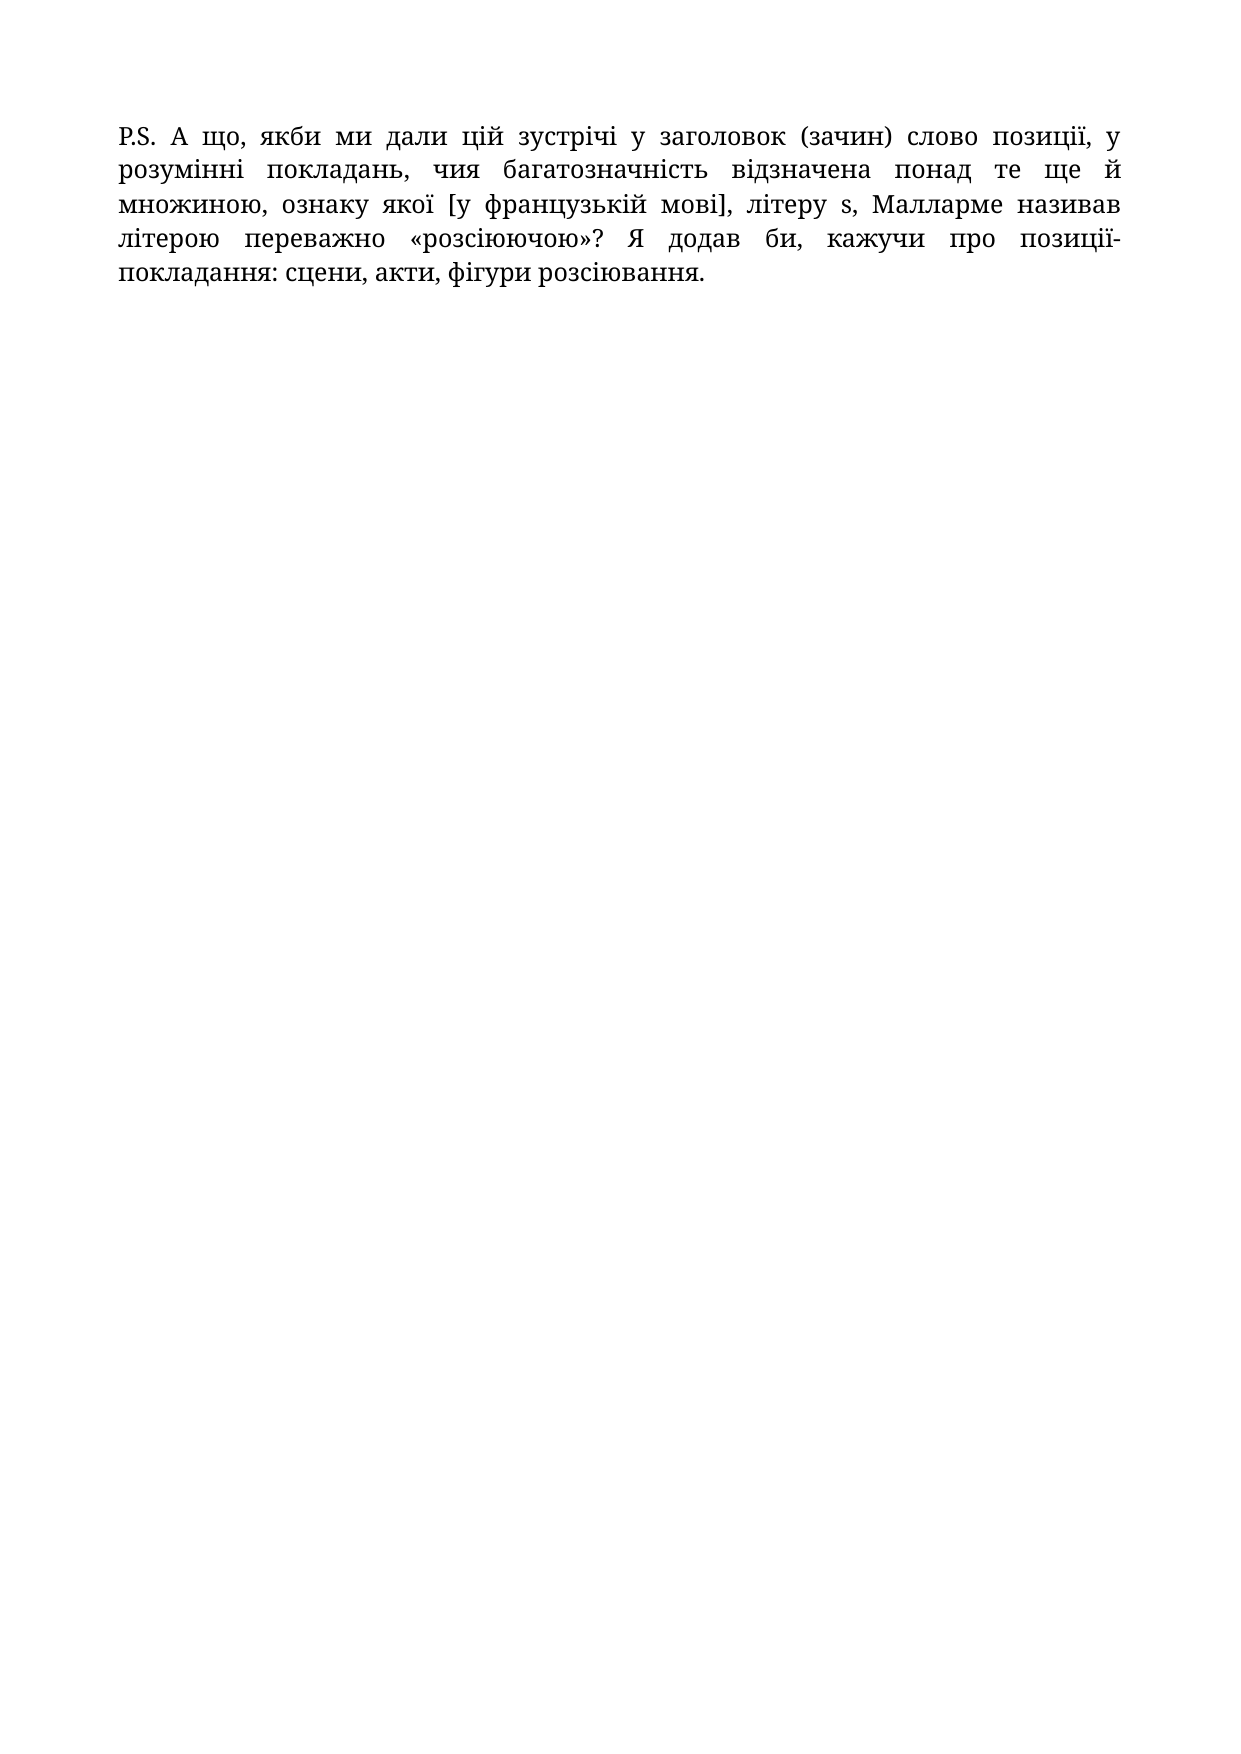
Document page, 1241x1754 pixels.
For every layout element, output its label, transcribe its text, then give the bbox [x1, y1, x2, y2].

text Р.S. А що, якби ми дали цій зустрічі у заголовок (зачин) слово позиції, у розумінні покладань, чия багатозначність відзначена понад те ще й множиною, ознаку якої [у французькій мові], літеру s, Малларме називав літерою переважно «розсіюючою»? Я додав би, кажучи про позиції-покладання: сцени, акти, фігури розсіювання. [118, 118, 1122, 288]
